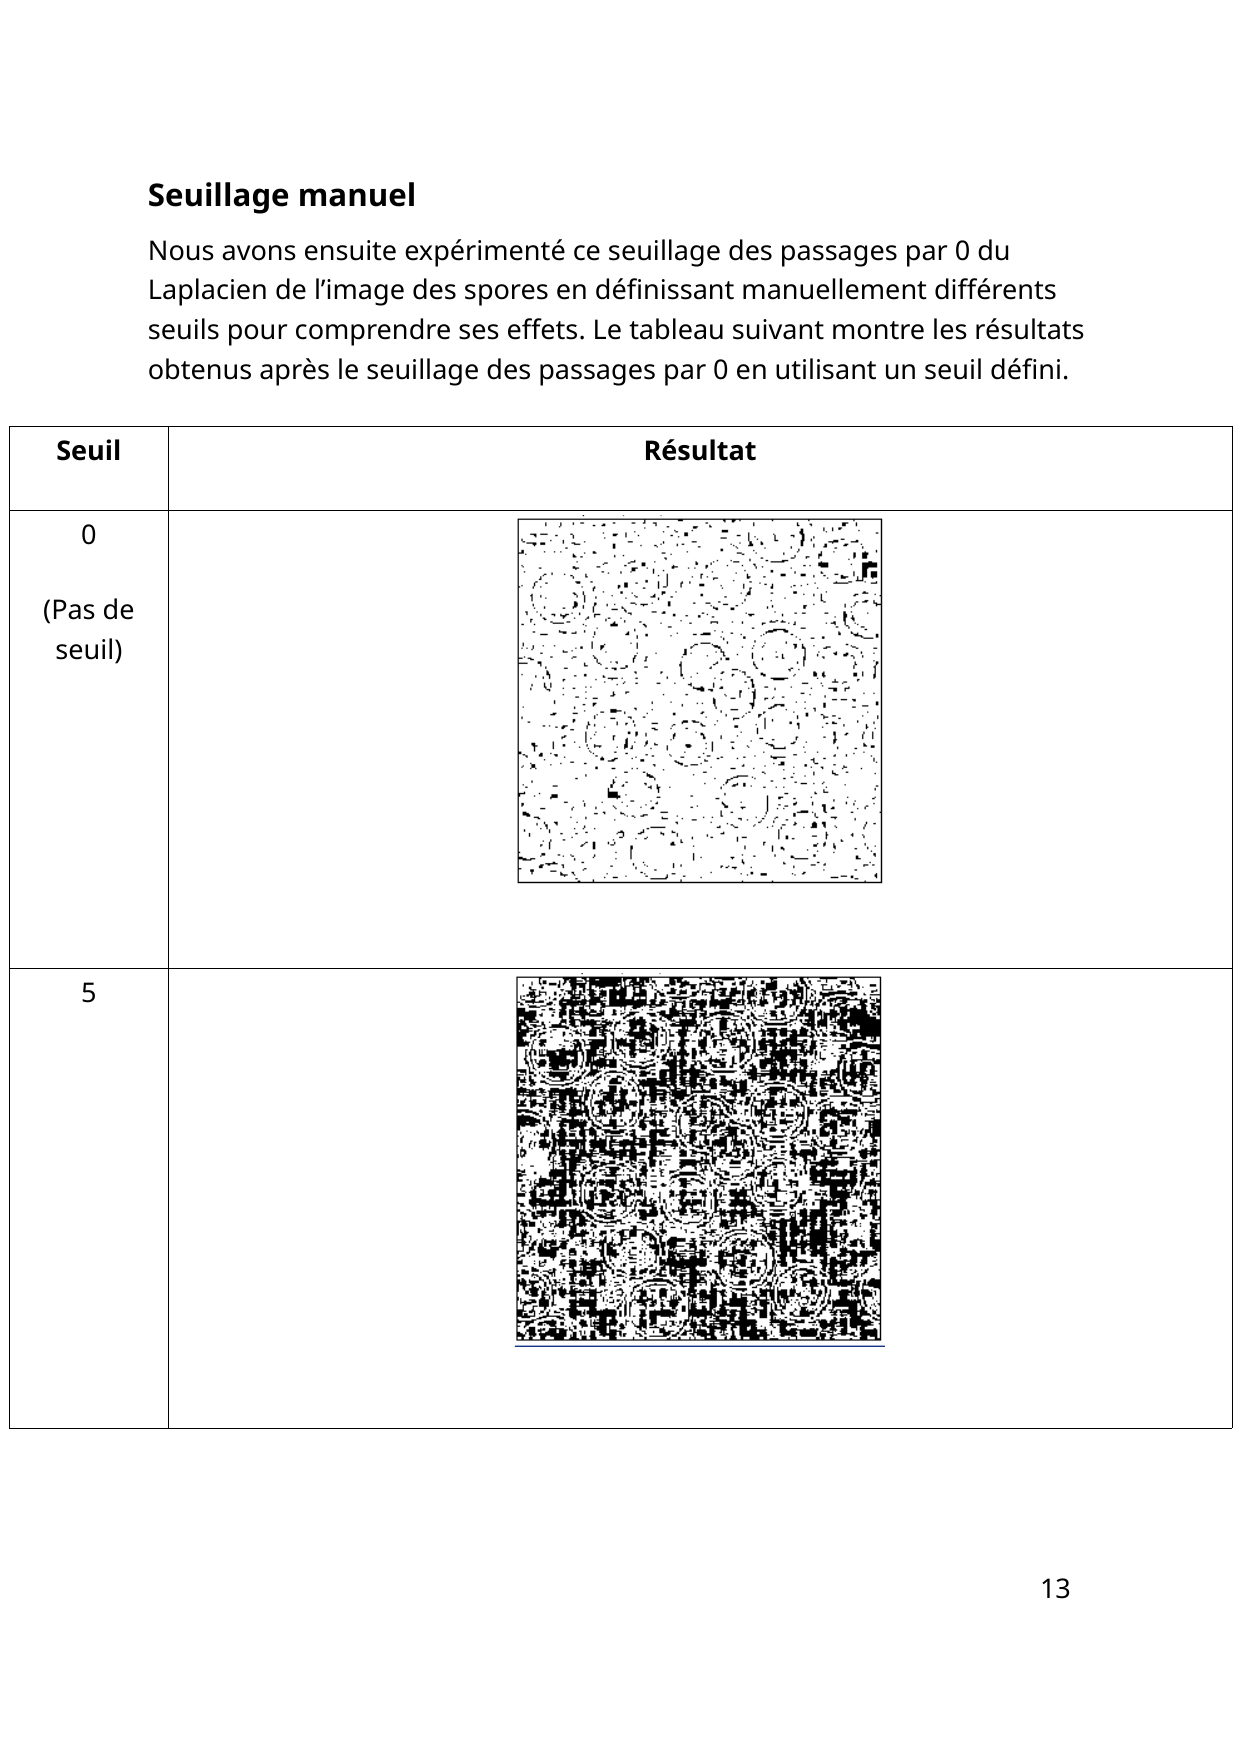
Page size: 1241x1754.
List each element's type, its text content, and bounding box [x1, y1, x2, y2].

text Seuillage manuel [148, 173, 1093, 215]
picture [514, 973, 885, 1347]
table_cell 0 (Pas de seuil) [10, 511, 168, 967]
table_cell 5 [10, 969, 168, 1428]
table_cell [169, 511, 1232, 967]
table_header Seuil [10, 427, 168, 509]
table_header Résultat [169, 427, 1232, 509]
table_cell [169, 969, 1232, 1428]
text Nous avons ensuite expérimenté ce seuillage des passages par 0 du Laplacien de l’image des spores en définissant manuellement différents seuils pour comprendre ses effets. Le tableau suivant montre les résultats obtenus après le seuillage des passages par 0 en utilisant un seuil défini. [148, 231, 1093, 387]
picture [514, 515, 886, 887]
